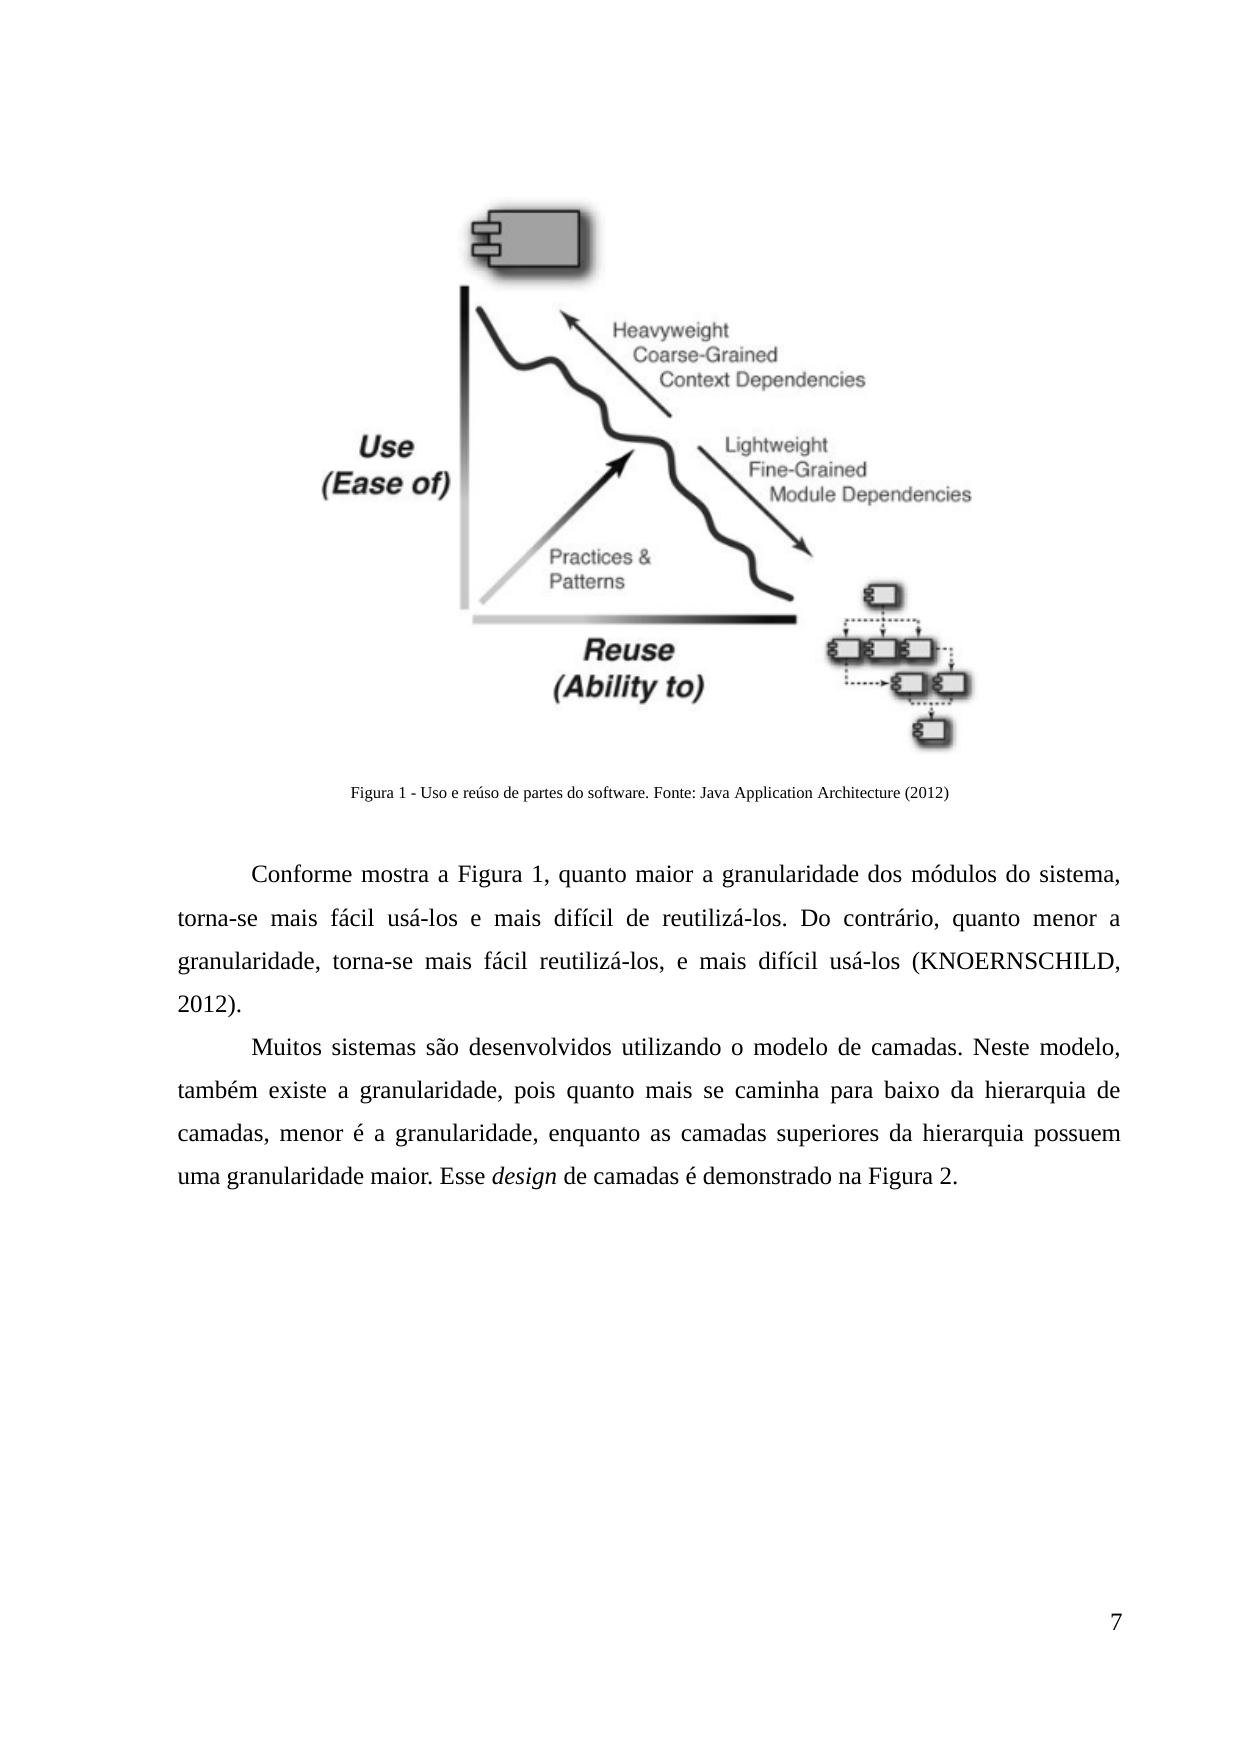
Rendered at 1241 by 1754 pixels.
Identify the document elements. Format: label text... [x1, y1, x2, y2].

text Conforme mostra a Figura 1, quanto maior a granularidade dos módulos do sistema, torna-se mais fácil usá-los e mais difícil de reutilizá-los. Do contrário, quanto menor a granularidade, torna-se mais fácil reutilizá-los, e mais difícil usá-los (KNOERNSCHILD, 2012). [177, 859, 1122, 1018]
text Figura 1 - Uso e reúso de partes do software. Fonte: Java Application Architecture (2012) [283, 783, 1016, 802]
picture [283, 177, 1016, 783]
text Muitos sistemas são desenvolvidos utilizando o modelo de camadas. Neste modelo, também existe a granularidade, pois quanto mais se caminha para baixo da hierarquia de camadas, menor é a granularidade, enquanto as camadas superiores da hierarquia possuem uma granularidade maior. Esse design de camadas é demonstrado na Figura 2. [177, 1032, 1122, 1190]
